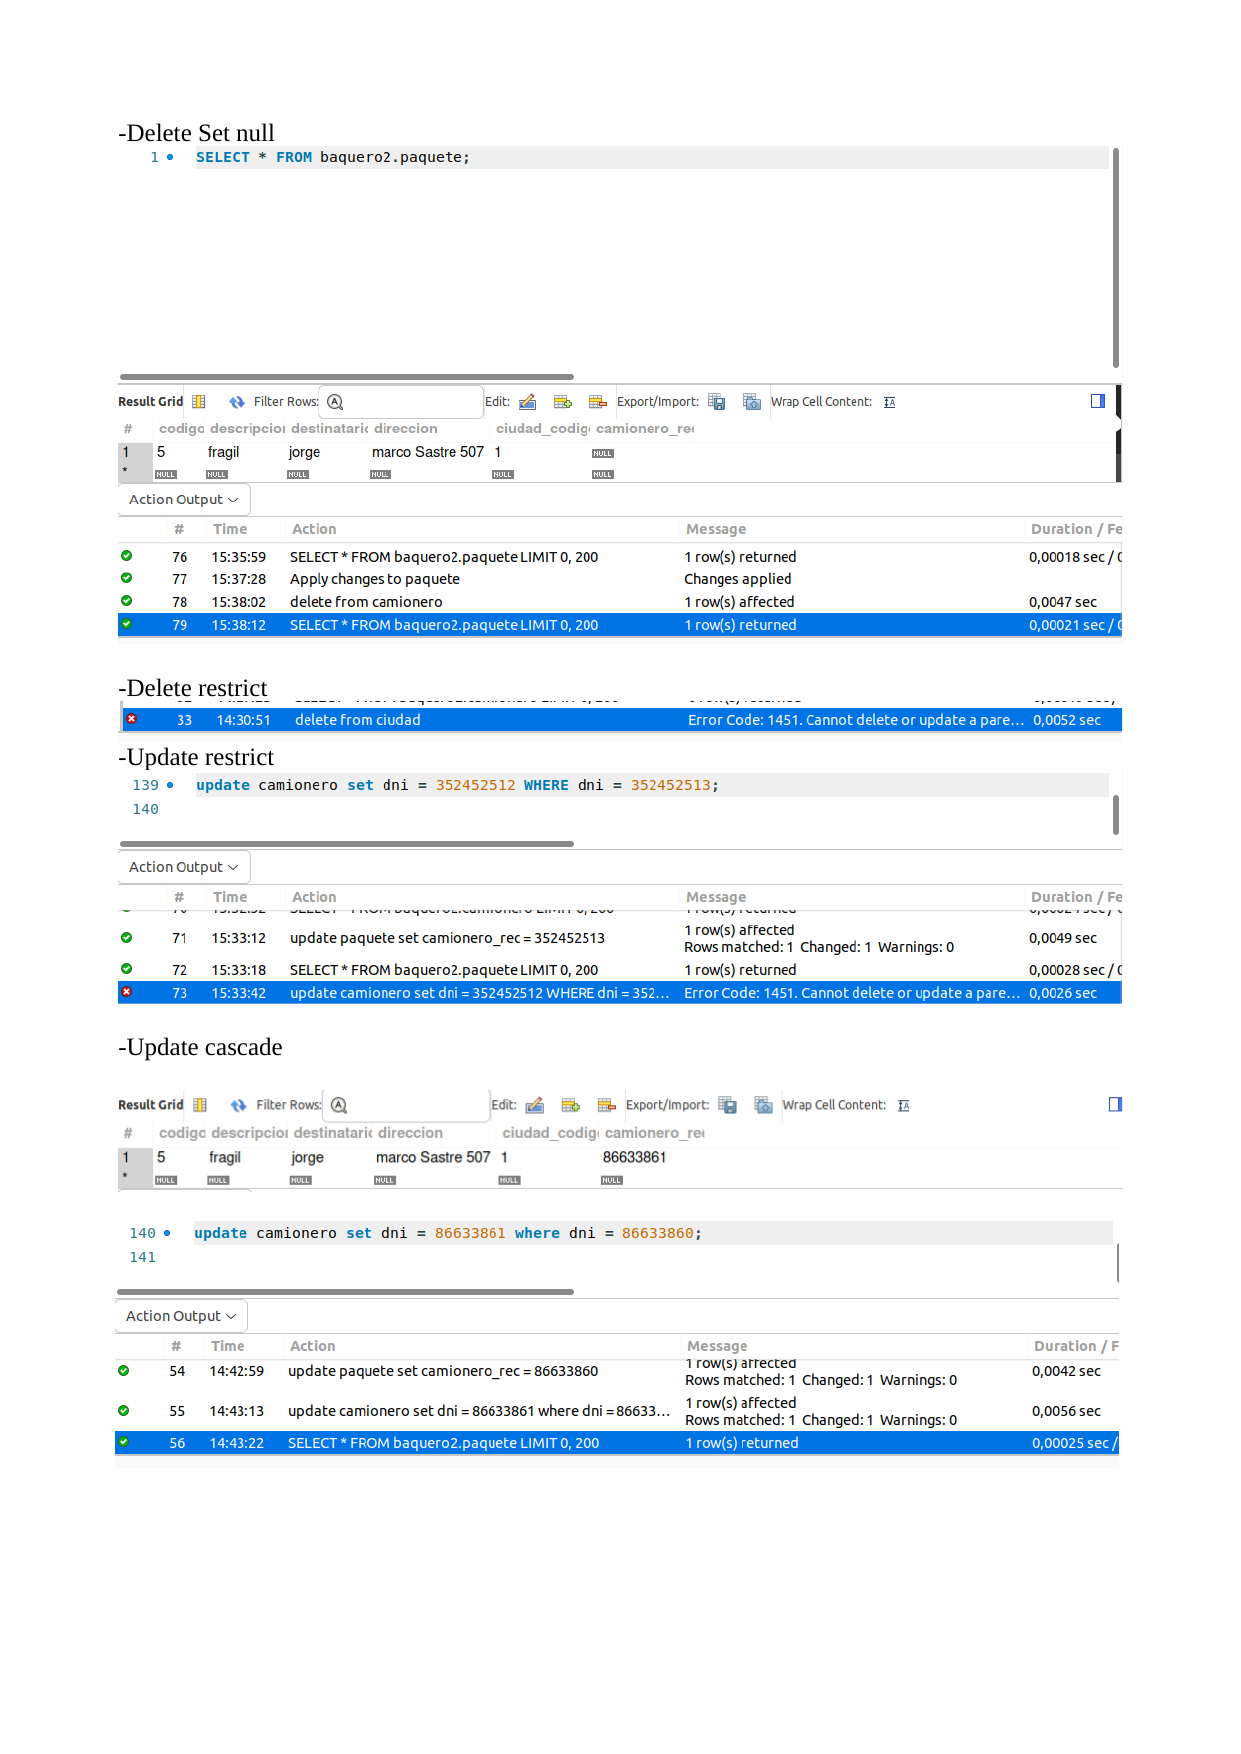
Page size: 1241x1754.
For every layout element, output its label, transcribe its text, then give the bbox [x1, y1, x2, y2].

picture [118, 146, 1123, 644]
picture [118, 770, 1123, 1004]
text -Delete Set null [118, 118, 1122, 146]
picture [118, 701, 1123, 742]
picture [115, 1219, 1119, 1468]
text -Update restrict [118, 742, 1122, 770]
text -Delete restrict [118, 673, 1122, 701]
picture [118, 1090, 1123, 1192]
text -Update cascade [118, 1032, 1122, 1061]
